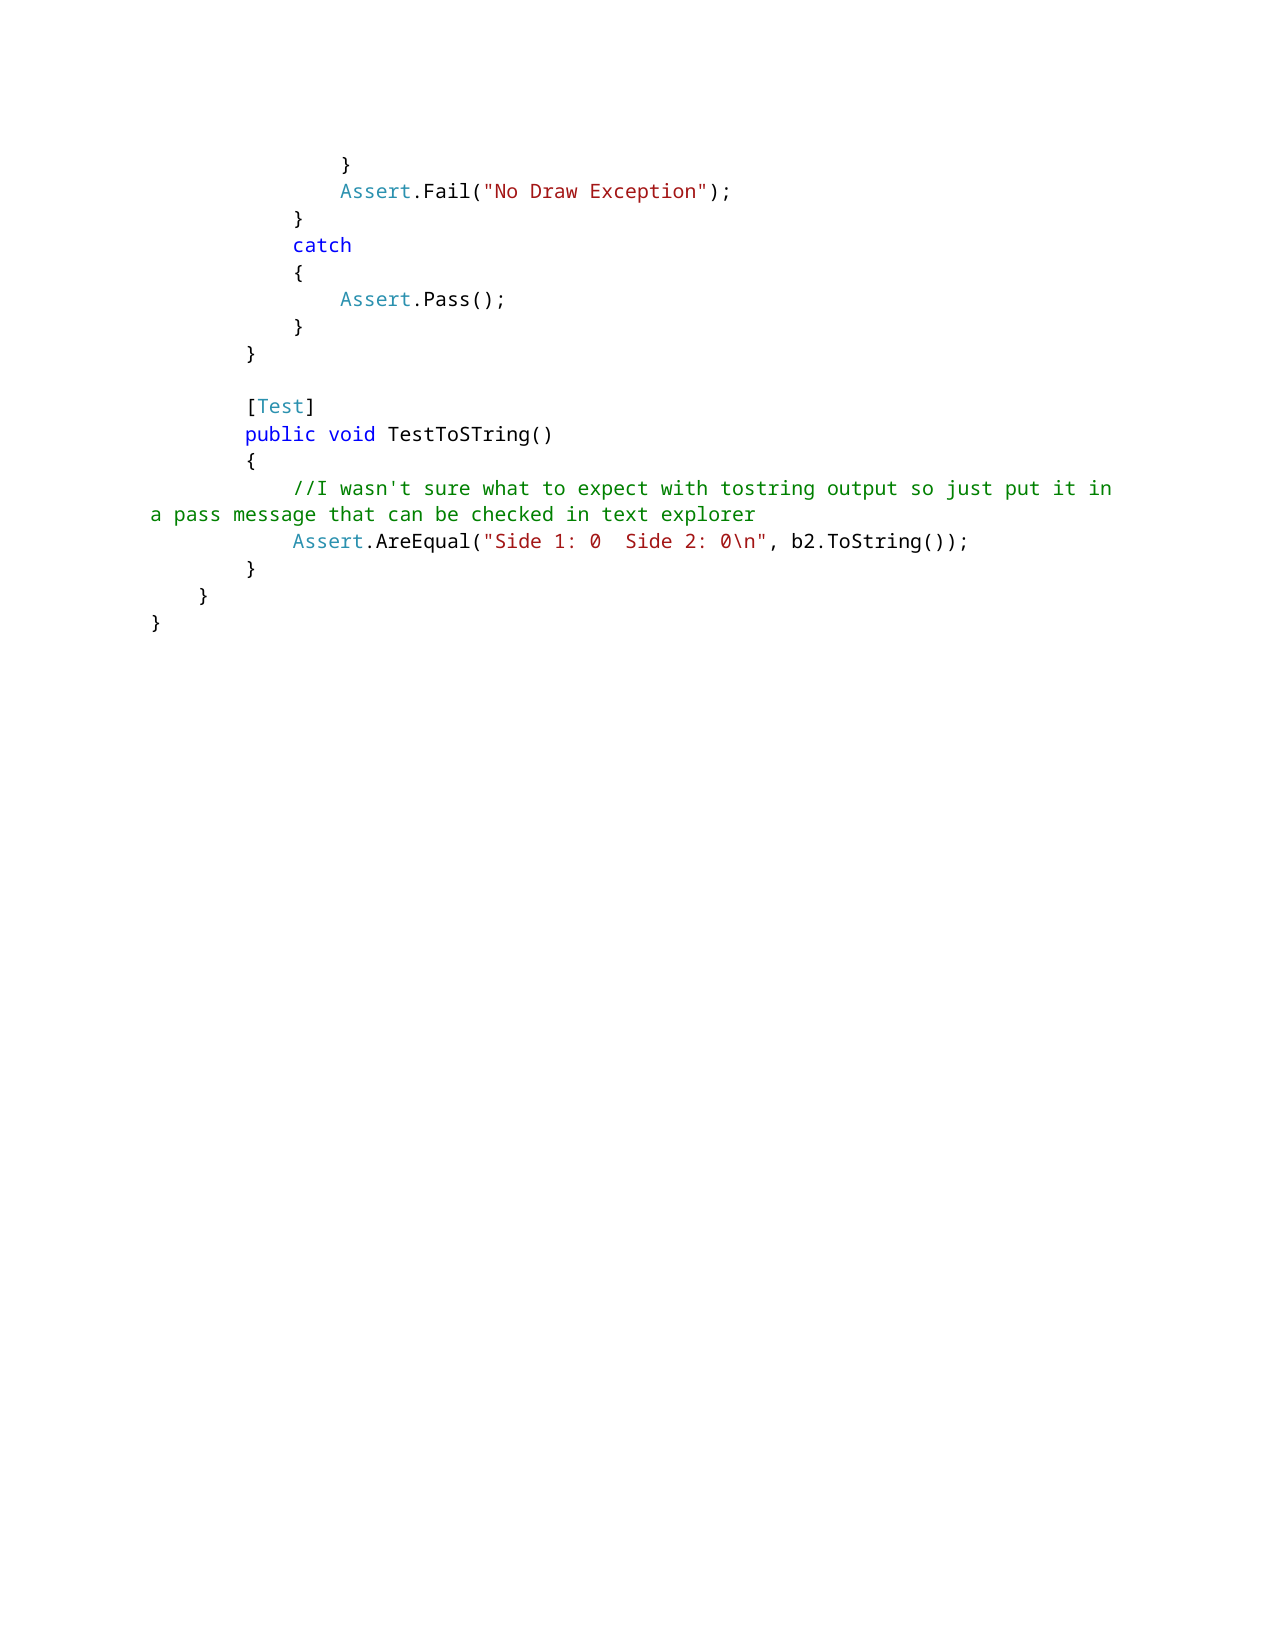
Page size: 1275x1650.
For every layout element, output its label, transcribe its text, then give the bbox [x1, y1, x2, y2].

text { [150, 258, 1125, 285]
text catch [150, 231, 1125, 258]
text Assert.AreEqual("Side 1: 0 Side 2: 0\n", b2.ToString()); [150, 528, 1125, 555]
text } [150, 339, 1125, 366]
text } [150, 555, 1125, 582]
text { [150, 447, 1125, 474]
text //I wasn't sure what to expect with tostring output so just put it in a pass message that can be checked in text explorer [150, 474, 1125, 528]
text } [150, 312, 1125, 339]
text Assert.Pass(); [150, 285, 1125, 312]
text Assert.Fail("No Draw Exception"); [150, 177, 1125, 204]
text } [150, 204, 1125, 231]
text } [150, 609, 1125, 636]
text [Test] [150, 393, 1125, 420]
text } [150, 582, 1125, 609]
text public void TestToSTring() [150, 420, 1125, 447]
text } [150, 150, 1125, 177]
